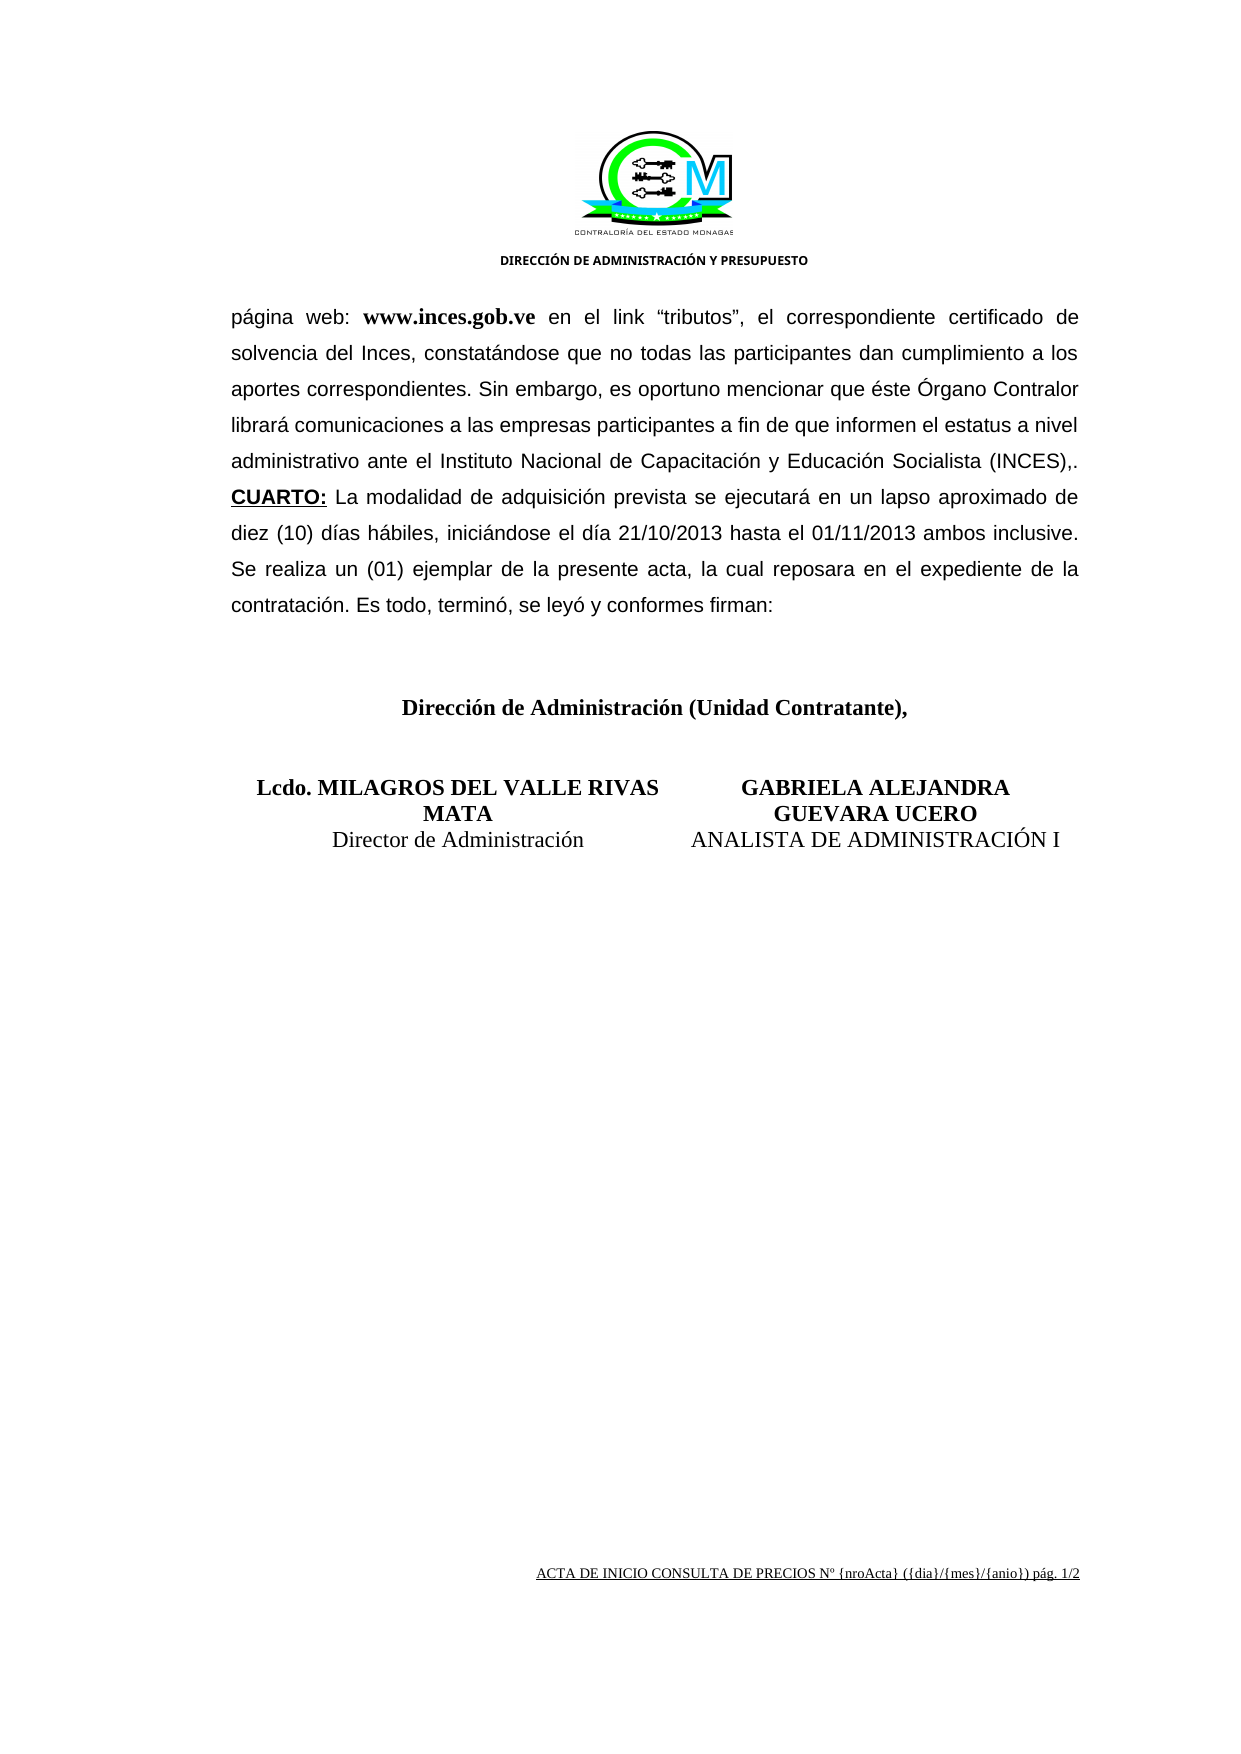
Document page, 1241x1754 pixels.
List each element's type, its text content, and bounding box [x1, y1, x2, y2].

text página web: www.inces.gob.ve en el link “tributos”, el correspondiente certificado de solvencia del Inces, constatándose que no todas las participantes dan cumplimiento a los aportes correspondientes. Sin embargo, es oportuno mencionar que éste Órgano Contralor librará comunicaciones a las empresas participantes a fin de que informen el estatus a nivel administrativo ante el Instituto Nacional de Capacitación y Educación Socialista (INCES),. CUARTO: La modalidad de adquisición prevista se ejecutará en un lapso aproximado de diez (10) días hábiles, iniciándose el día 21/10/2013 hasta el 01/11/2013 ambos inclusive. Se realiza un (01) ejemplar de la presente acta, la cual reposara en el expediente de la contratación. Es todo, terminó, se leyó y conformes firman: [231, 303, 1080, 617]
picture [574, 131, 733, 235]
table_cell Lcdo. MILAGROS DEL VALLE RIVAS MATA Director de Administración [237, 721, 679, 853]
table_cell GABRIELA ALEJANDRA GUEVARA UCERO ANALISTA DE ADMINISTRACIÓN I [679, 721, 1072, 853]
table_header Dirección de Administración (Unidad Contratante), [237, 695, 1072, 721]
